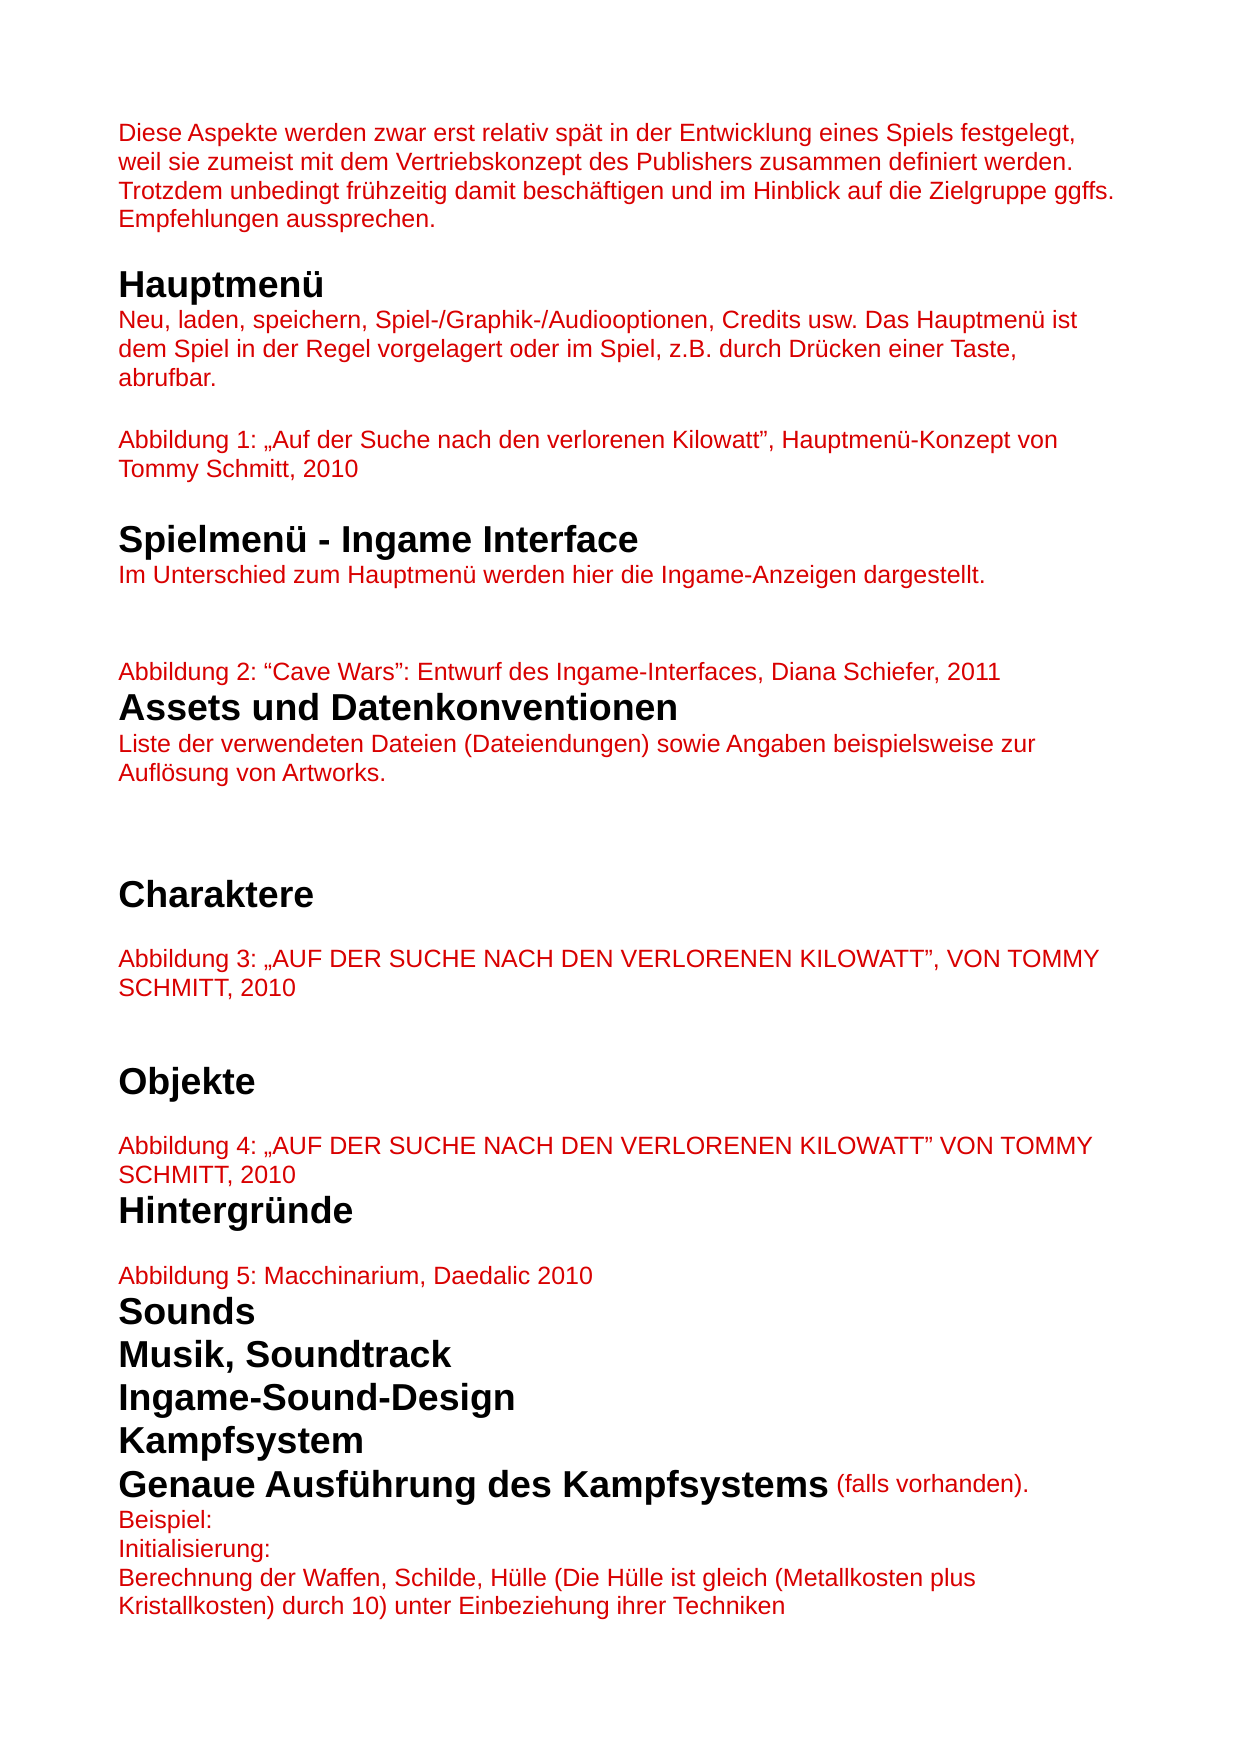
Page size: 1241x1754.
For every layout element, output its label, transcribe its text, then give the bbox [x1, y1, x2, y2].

text Diese Aspekte werden zwar erst relativ spät in der Entwicklung eines Spiels festgelegt, weil sie zumeist mit dem Vertriebskonzept des Publishers zusammen definiert werden. Trotzdem unbedingt frühzeitig damit beschäftigen und im Hinblick auf die Zielgruppe ggffs. Empfehlungen aussprechen. [118, 118, 1122, 233]
text Liste der verwendeten Dateien (Dateiendungen) sowie Angaben beispielsweise zur Auflösung von Artworks. [118, 729, 1122, 786]
text Charaktere [118, 872, 1122, 916]
text Abbildung 1: „Auf der Suche nach den verlorenen Kilowatt”, Hauptmenü-Konzept von Tommy Schmitt, 2010 [118, 425, 1122, 483]
text Abbildung 2: “Cave Wars”: Entwurf des Ingame-Interfaces, Diana Schiefer, 2011 [118, 657, 1122, 686]
text Genaue Ausführung des Kampfsystems (falls vorhanden). [118, 1462, 1122, 1505]
text Musik, Soundtrack [118, 1332, 1122, 1376]
text Abbildung 5: Macchinarium, Daedalic 2010 [118, 1261, 1122, 1289]
text Beispiel: [118, 1505, 1122, 1534]
text Im Unterschied zum Hauptmenü werden hier die Ingame-Anzeigen dargestellt. [118, 560, 1122, 589]
text Hauptmenü [118, 262, 1122, 305]
text Hintergründe [118, 1189, 1122, 1232]
text Kampfsystem [118, 1419, 1122, 1462]
text Ingame-Sound-Design [118, 1376, 1122, 1419]
text Objekte [118, 1059, 1122, 1102]
text Sounds [118, 1289, 1122, 1332]
text Spielmenü - Ingame Interface [118, 517, 1122, 560]
text Abbildung 4: „AUF DER SUCHE NACH DEN VERLORENEN KILOWATT” VON TOMMY SCHMITT, 2010 [118, 1131, 1122, 1189]
text Neu, laden, speichern, Spiel-/Graphik-/Audiooptionen, Credits usw. Das Hauptmenü ist dem Spiel in der Regel vorgelagert oder im Spiel, z.B. durch Drücken einer Taste, abrufbar. [118, 305, 1122, 391]
text Assets und Datenkonventionen [118, 686, 1122, 729]
text Abbildung 3: „AUF DER SUCHE NACH DEN VERLORENEN KILOWATT”, VON TOMMY SCHMITT, 2010 [118, 944, 1122, 1002]
text Berechnung der Waffen, Schilde, Hülle (Die Hülle ist gleich (Metallkosten plus Kristallkosten) durch 10) unter Einbeziehung ihrer Techniken [118, 1562, 1122, 1620]
text Initialisierung: [118, 1534, 1122, 1562]
